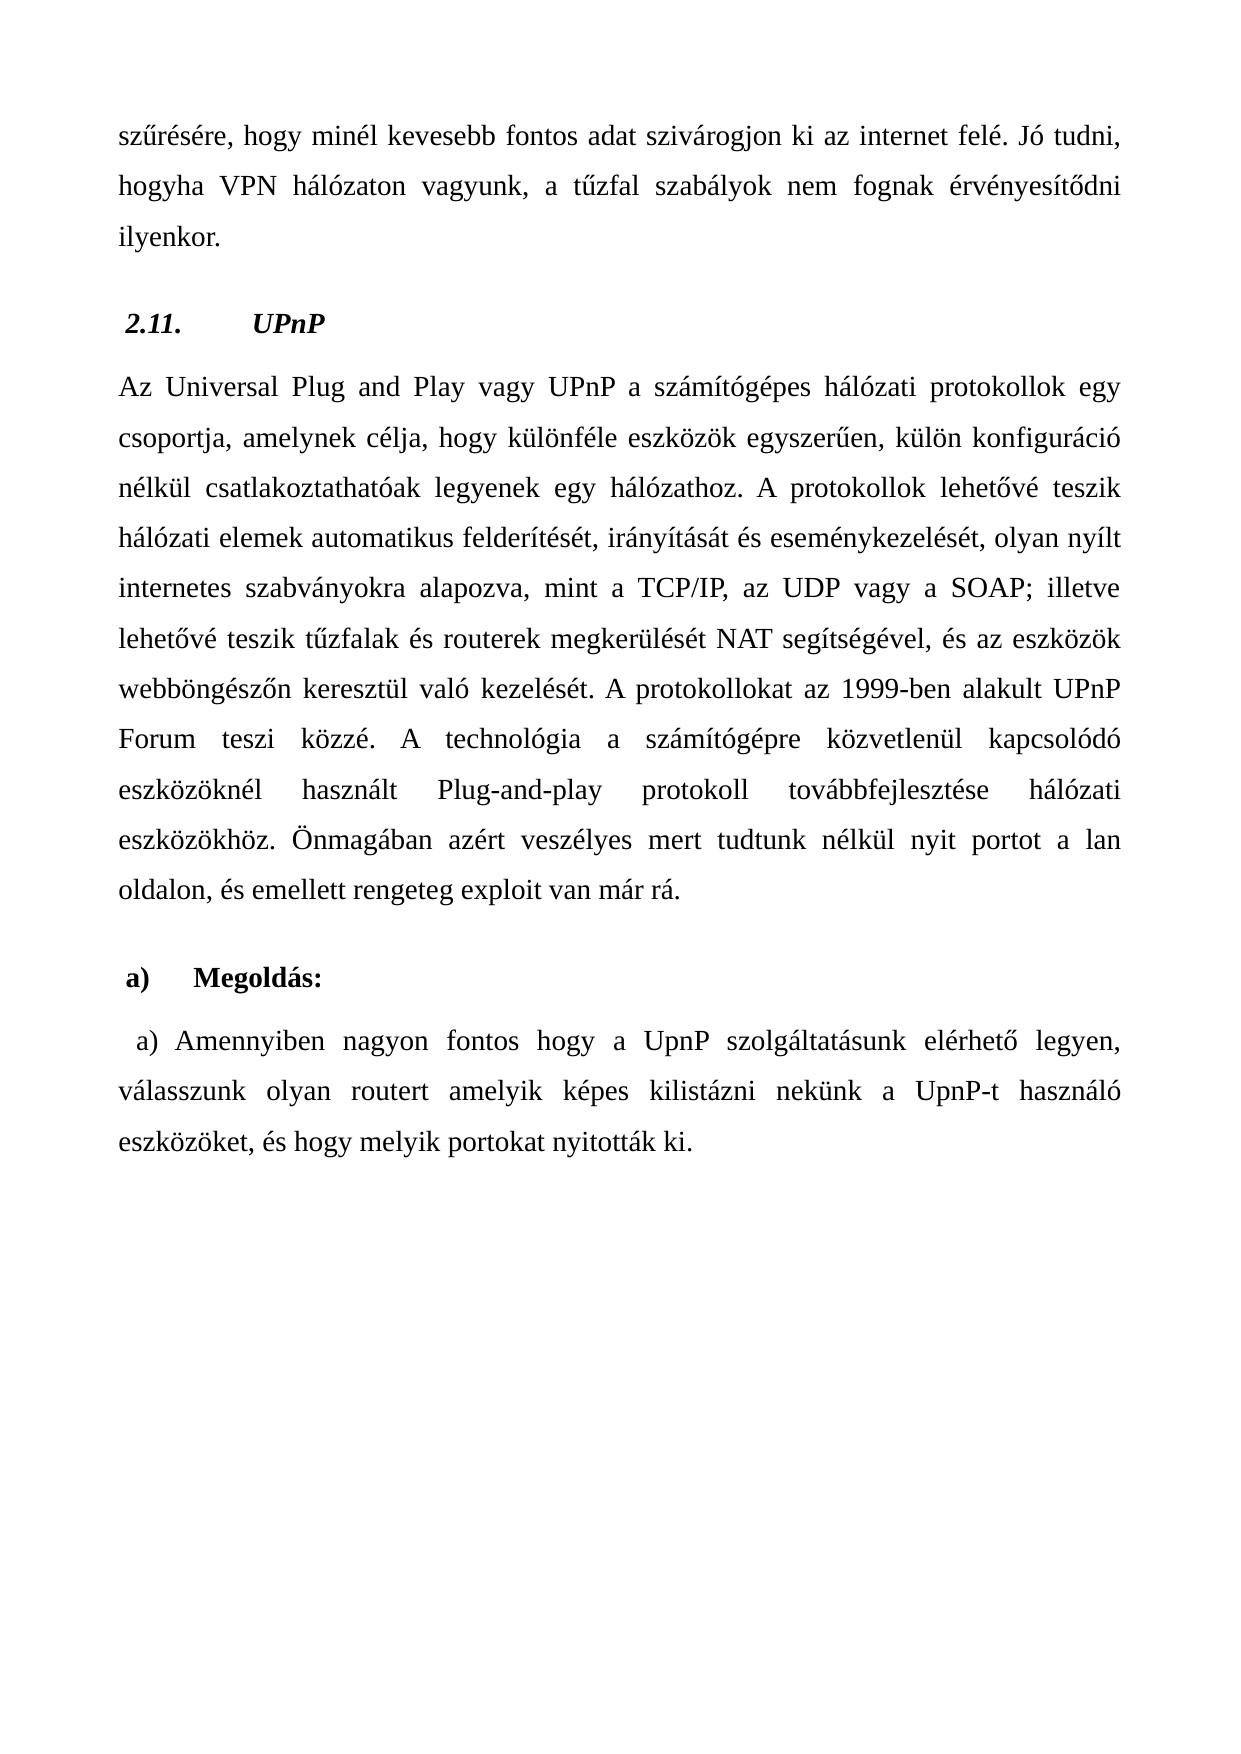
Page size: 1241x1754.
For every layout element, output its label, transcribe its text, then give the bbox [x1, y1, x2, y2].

subtitle Megoldás: [118, 960, 1122, 994]
text a) Amennyiben nagyon fontos hogy a UpnP szolgáltatásunk elérhető legyen, válasszunk olyan routert amelyik képes kilistázni nekünk a UpnP-t használó eszközöket, és hogy melyik portokat nyitották ki. [118, 1023, 1122, 1157]
text szűrésére, hogy minél kevesebb fontos adat szivárogjon ki az internet felé. Jó tudni, hogyha VPN hálózaton vagyunk, a tűzfal szabályok nem fognak érvényesítődni ilyenkor. [118, 118, 1122, 252]
text Az Universal Plug and Play vagy UPnP a számítógépes hálózati protokollok egy csoportja, amelynek célja, hogy különféle eszközök egyszerűen, külön konfiguráció nélkül csatlakoztathatóak legyenek egy hálózathoz. A protokollok lehetővé teszik hálózati elemek automatikus felderítését, irányítását és eseménykezelését, olyan nyílt internetes szabványokra alapozva, mint a TCP/IP, az UDP vagy a SOAP; illetve lehetővé teszik tűzfalak és routerek megkerülését NAT segítségével, és az eszközök webböngészőn keresztül való kezelését. A protokollokat az 1999-ben alakult UPnP Forum teszi közzé. A technológia a számítógépre közvetlenül kapcsolódó eszközöknél használt Plug-and-play protokoll továbbfejlesztése hálózati eszközökhöz. Önmagában azért veszélyes mert tudtunk nélkül nyit portot a lan oldalon, és emellett rengeteg exploit van már rá. [118, 369, 1122, 906]
subtitle UPnP [118, 307, 1122, 340]
